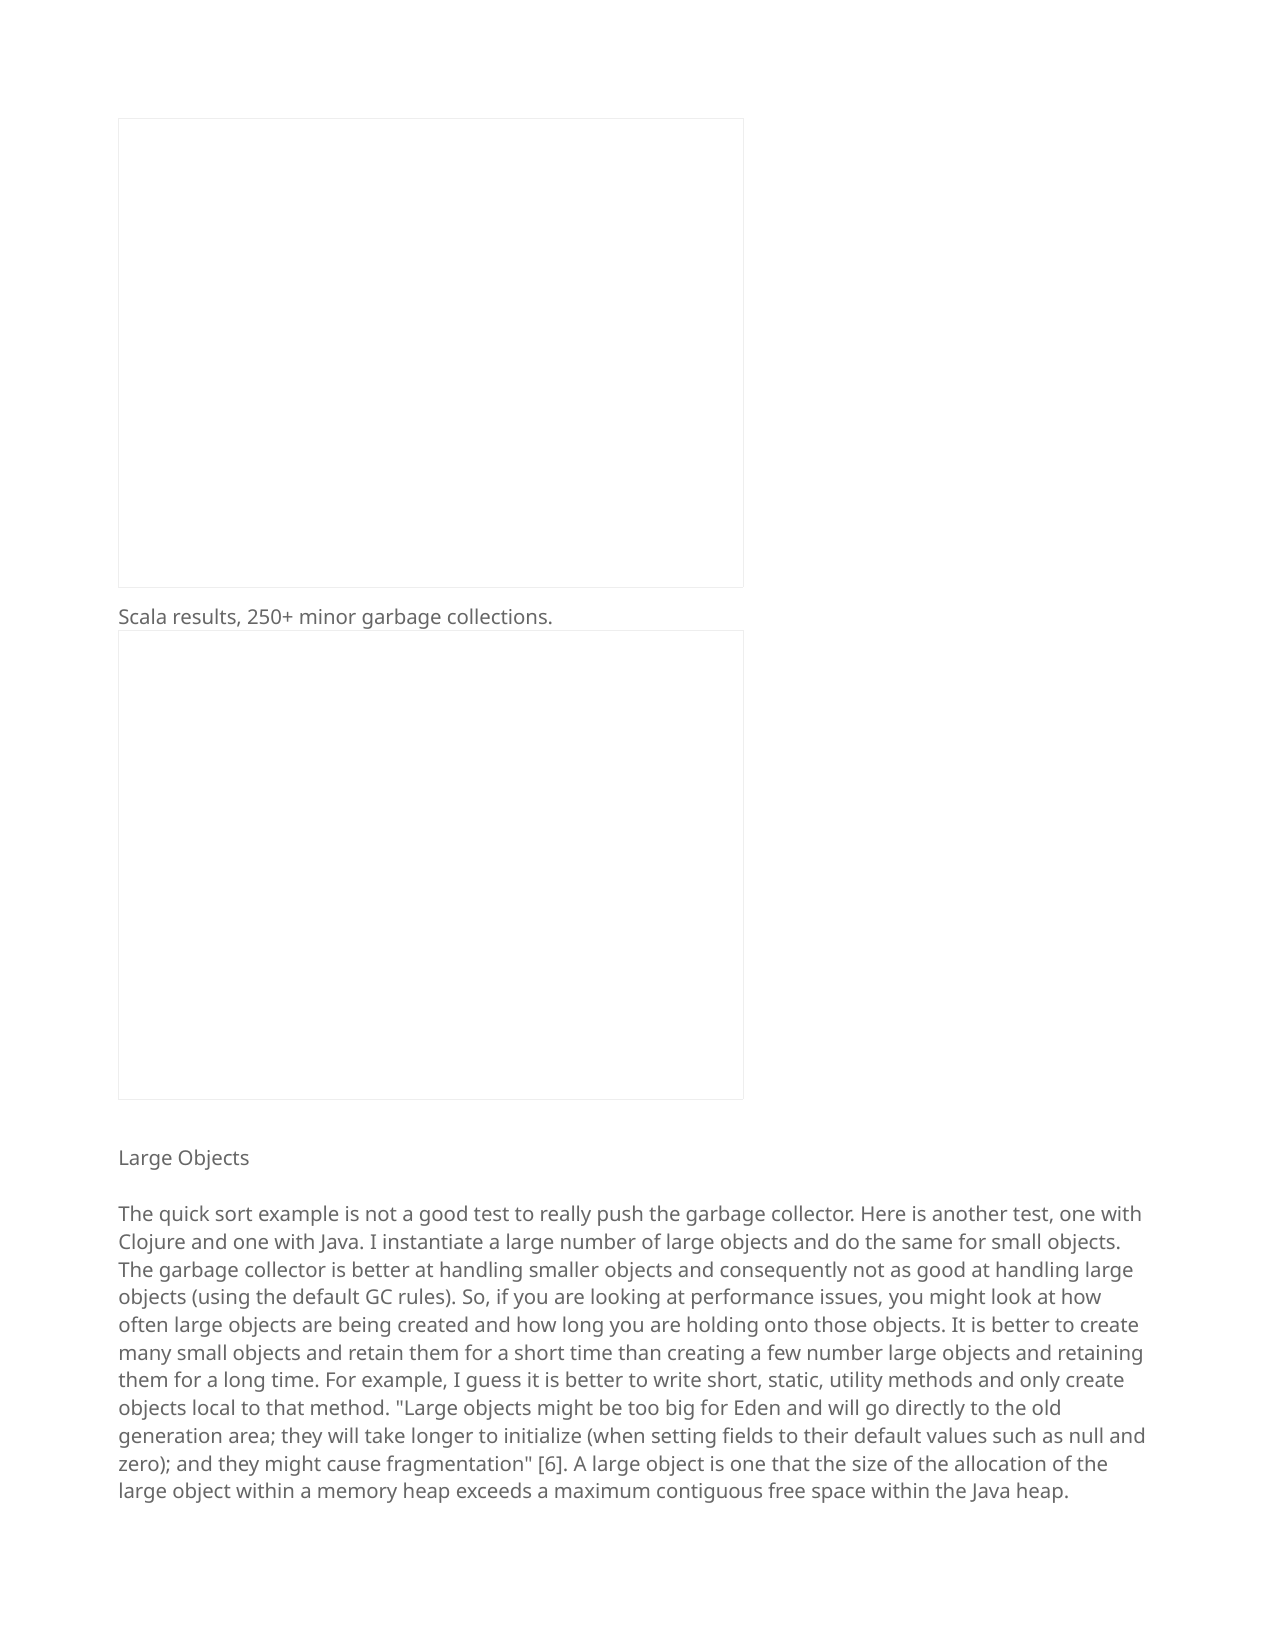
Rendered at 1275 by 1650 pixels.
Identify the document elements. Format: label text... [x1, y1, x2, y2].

text Scala results, 250+ minor garbage collections. Large Objects The quick sort example is not a good test to really push the garbage collector. Here is another test, one with Clojure and one with Java. I instantiate a large number of large objects and do the same for small objects. The garbage collector is better at handling smaller objects and consequently not as good at handling large objects (using the default GC rules). So, if you are looking at performance issues, you might look at how often large objects are being created and how long you are holding onto those objects. It is better to create many small objects and retain them for a short time than creating a few number large objects and retaining them for a long time. For example, I guess it is better to write short, static, utility methods and only create objects local to that method. "Large objects might be too big for Eden and will go directly to the old generation area; they will take longer to initialize (when setting fields to their default values such as null and zero); and they might cause fragmentation" [6]. A large object is one that the size of the allocation of the large object within a memory heap exceeds a maximum contiguous free space within the Java heap. [118, 118, 1157, 1504]
